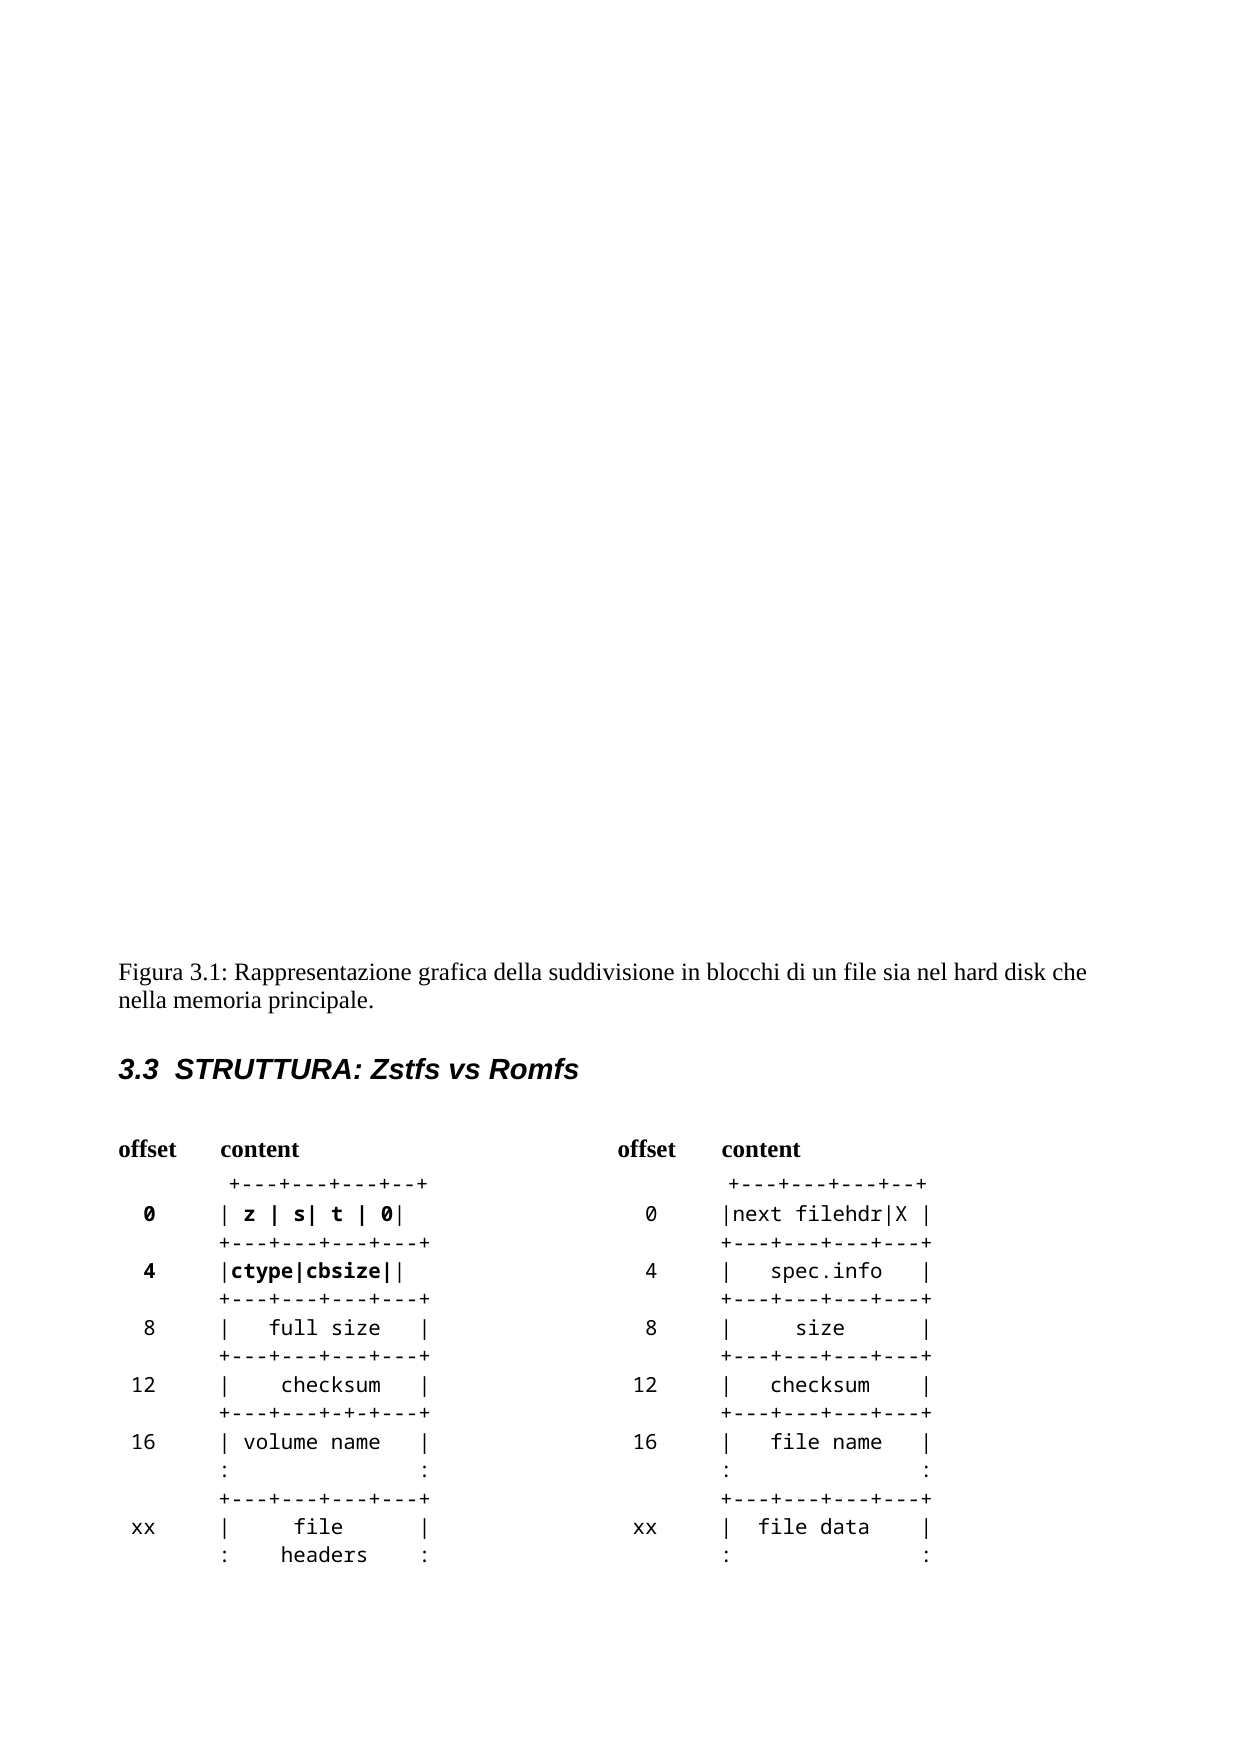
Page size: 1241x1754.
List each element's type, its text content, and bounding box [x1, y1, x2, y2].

text : : [620, 1455, 1122, 1484]
text xx | file | [118, 1512, 620, 1541]
text 12 | checksum | [118, 1370, 620, 1398]
text +---+---+---+---+ [620, 1484, 1122, 1512]
text +---+---+---+---+ [620, 1284, 1122, 1313]
text : : [118, 1455, 620, 1484]
text +---+---+---+--+ [620, 1162, 1122, 1199]
text +---+---+-+-+---+ [118, 1398, 620, 1427]
text xx | file data | [620, 1512, 1122, 1541]
subtitle 3.3 STRUTTURA: Zstfs vs Romfs [118, 1052, 1122, 1085]
text +---+---+---+---+ [620, 1228, 1122, 1256]
text 0 |next filehdr|X | [620, 1199, 1122, 1228]
text +---+---+---+---+ [118, 1484, 620, 1512]
text offset content offset content [118, 1134, 1122, 1162]
text 4 |ctype|cbsize|| [118, 1256, 620, 1284]
text 4 | spec.info | [620, 1256, 1122, 1284]
text +---+---+---+---+ [118, 1284, 620, 1313]
text +---+---+---+---+ [620, 1341, 1122, 1370]
text Figura 3.1: Rappresentazione grafica della suddivisione in blocchi di un file sia nel hard disk che nella memoria principale. [118, 957, 1122, 1014]
text 8 | size | [620, 1313, 1122, 1341]
text 12 | checksum | [620, 1370, 1122, 1398]
text +---+---+---+---+ [620, 1398, 1122, 1427]
text 16 | file name | [620, 1427, 1122, 1455]
text 0 | z | s| t | 0| [118, 1199, 620, 1228]
text : : [620, 1541, 1122, 1569]
text 8 | full size | [118, 1313, 620, 1341]
text +---+---+---+---+ [118, 1228, 620, 1256]
text +---+---+---+---+ [118, 1341, 620, 1370]
text 16 | volume name | [118, 1427, 620, 1455]
text +---+---+---+--+ [118, 1162, 620, 1199]
text : headers : [118, 1541, 620, 1569]
